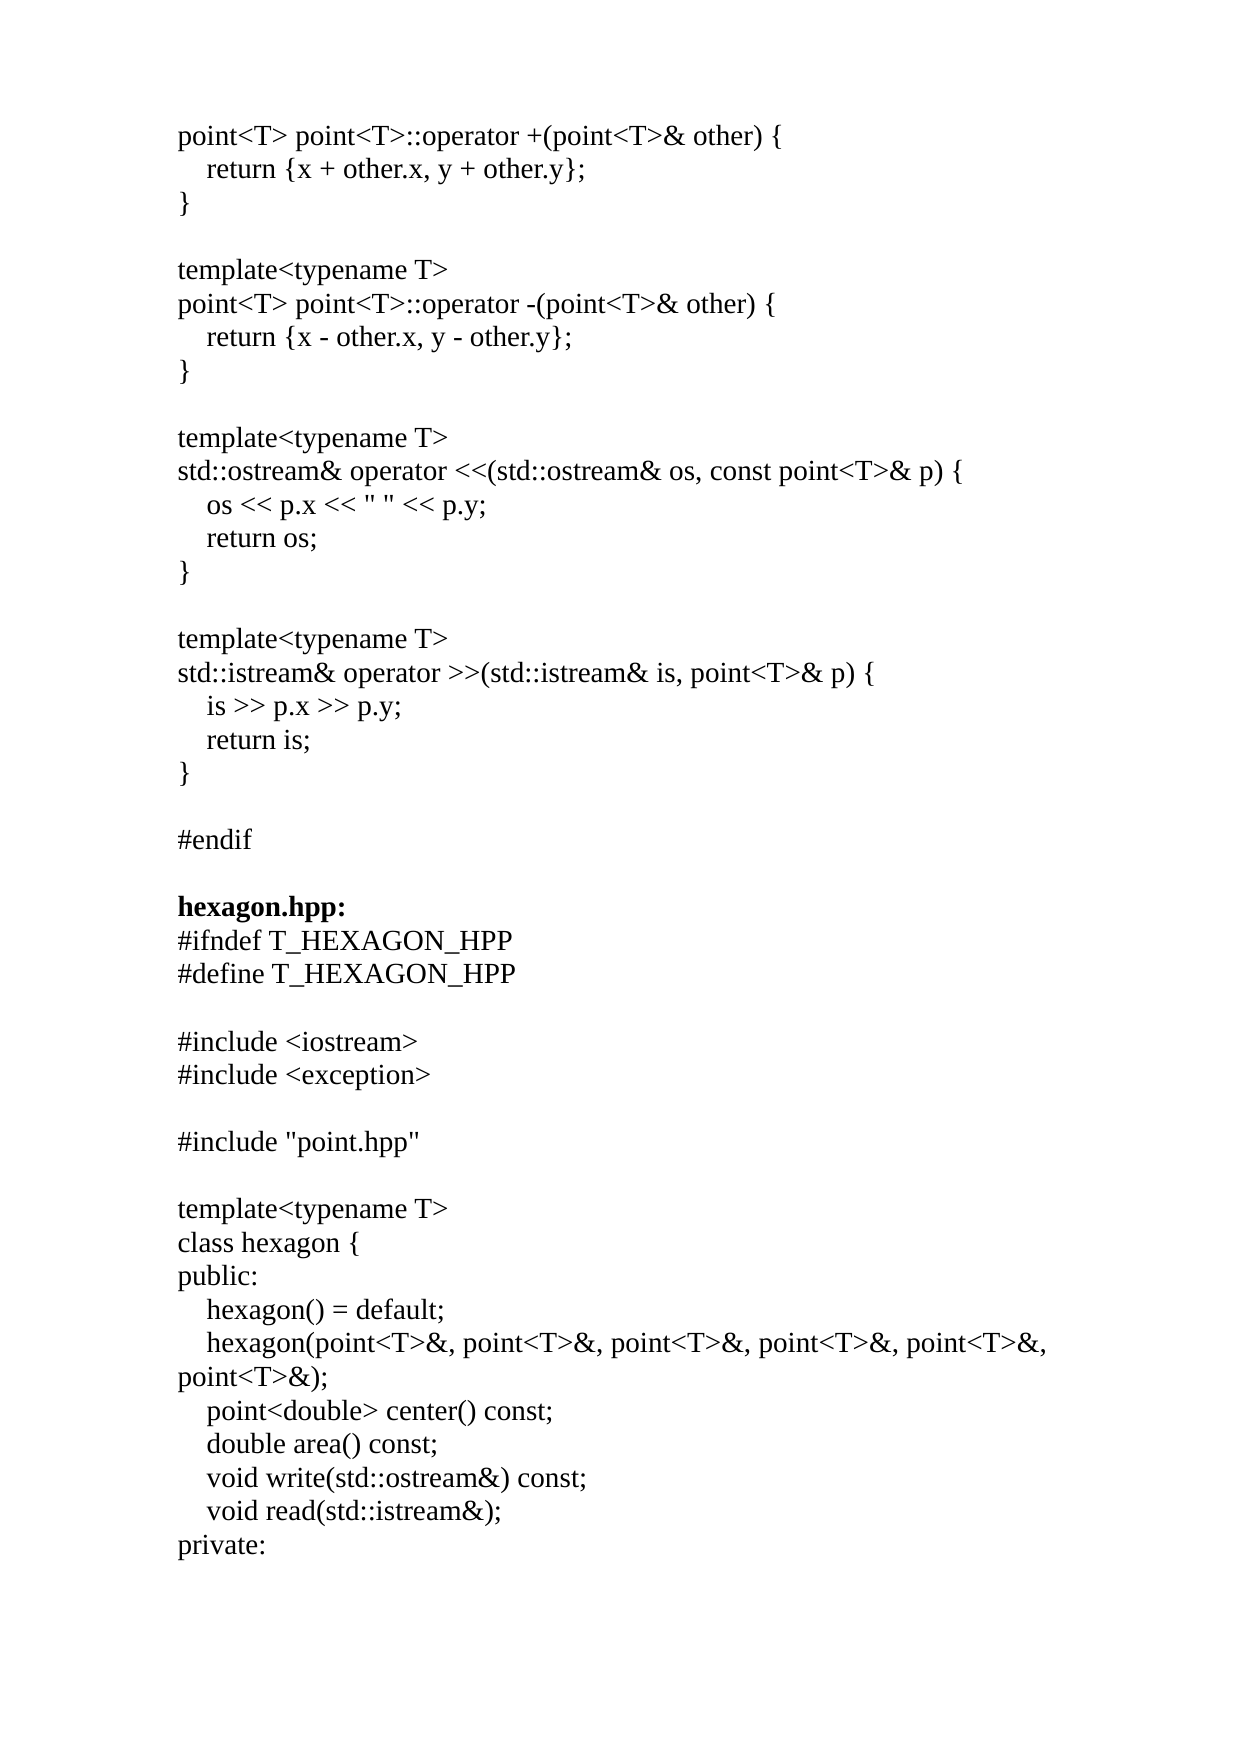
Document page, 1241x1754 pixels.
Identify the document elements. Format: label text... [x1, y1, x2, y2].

text #include "point.hpp" [177, 1124, 1152, 1158]
text point<T> point<T>::operator +(point<T>& other) { [177, 118, 1152, 152]
text std::ostream& operator <<(std::ostream& os, const point<T>& p) { [177, 453, 1152, 487]
text void write(std::ostream&) const; [177, 1460, 1152, 1493]
text os << p.x << " " << p.y; [177, 487, 1152, 521]
text return os; [177, 521, 1152, 554]
text hexagon(point<T>&, point<T>&, point<T>&, point<T>&, point<T>&, point<T>&); [177, 1326, 1152, 1393]
text template<typename T> [177, 420, 1152, 453]
text return is; [177, 722, 1152, 755]
text class hexagon { [177, 1225, 1152, 1258]
text template<typename T> [177, 1191, 1152, 1225]
text #include <iostream> [177, 1024, 1152, 1057]
text is >> p.x >> p.y; [177, 688, 1152, 722]
text point<T> point<T>::operator -(point<T>& other) { [177, 286, 1152, 319]
text double area() const; [177, 1426, 1152, 1460]
text void read(std::istream&); [177, 1493, 1152, 1527]
text #endif [177, 822, 1152, 856]
text #include <exception> [177, 1057, 1152, 1091]
text hexagon.hpp: [177, 889, 1152, 923]
text #ifndef T_HEXAGON_HPP [177, 923, 1152, 957]
text private: [177, 1527, 1152, 1560]
text return {x + other.x, y + other.y}; [177, 152, 1152, 185]
text template<typename T> [177, 252, 1152, 286]
text return {x - other.x, y - other.y}; [177, 319, 1152, 353]
text } [177, 755, 1152, 789]
text #define T_HEXAGON_HPP [177, 957, 1152, 990]
text template<typename T> [177, 621, 1152, 655]
text std::istream& operator >>(std::istream& is, point<T>& p) { [177, 655, 1152, 688]
text } [177, 554, 1152, 588]
text hexagon() = default; [177, 1292, 1152, 1326]
text public: [177, 1258, 1152, 1292]
text point<double> center() const; [177, 1393, 1152, 1426]
text } [177, 185, 1152, 219]
text } [177, 353, 1152, 386]
